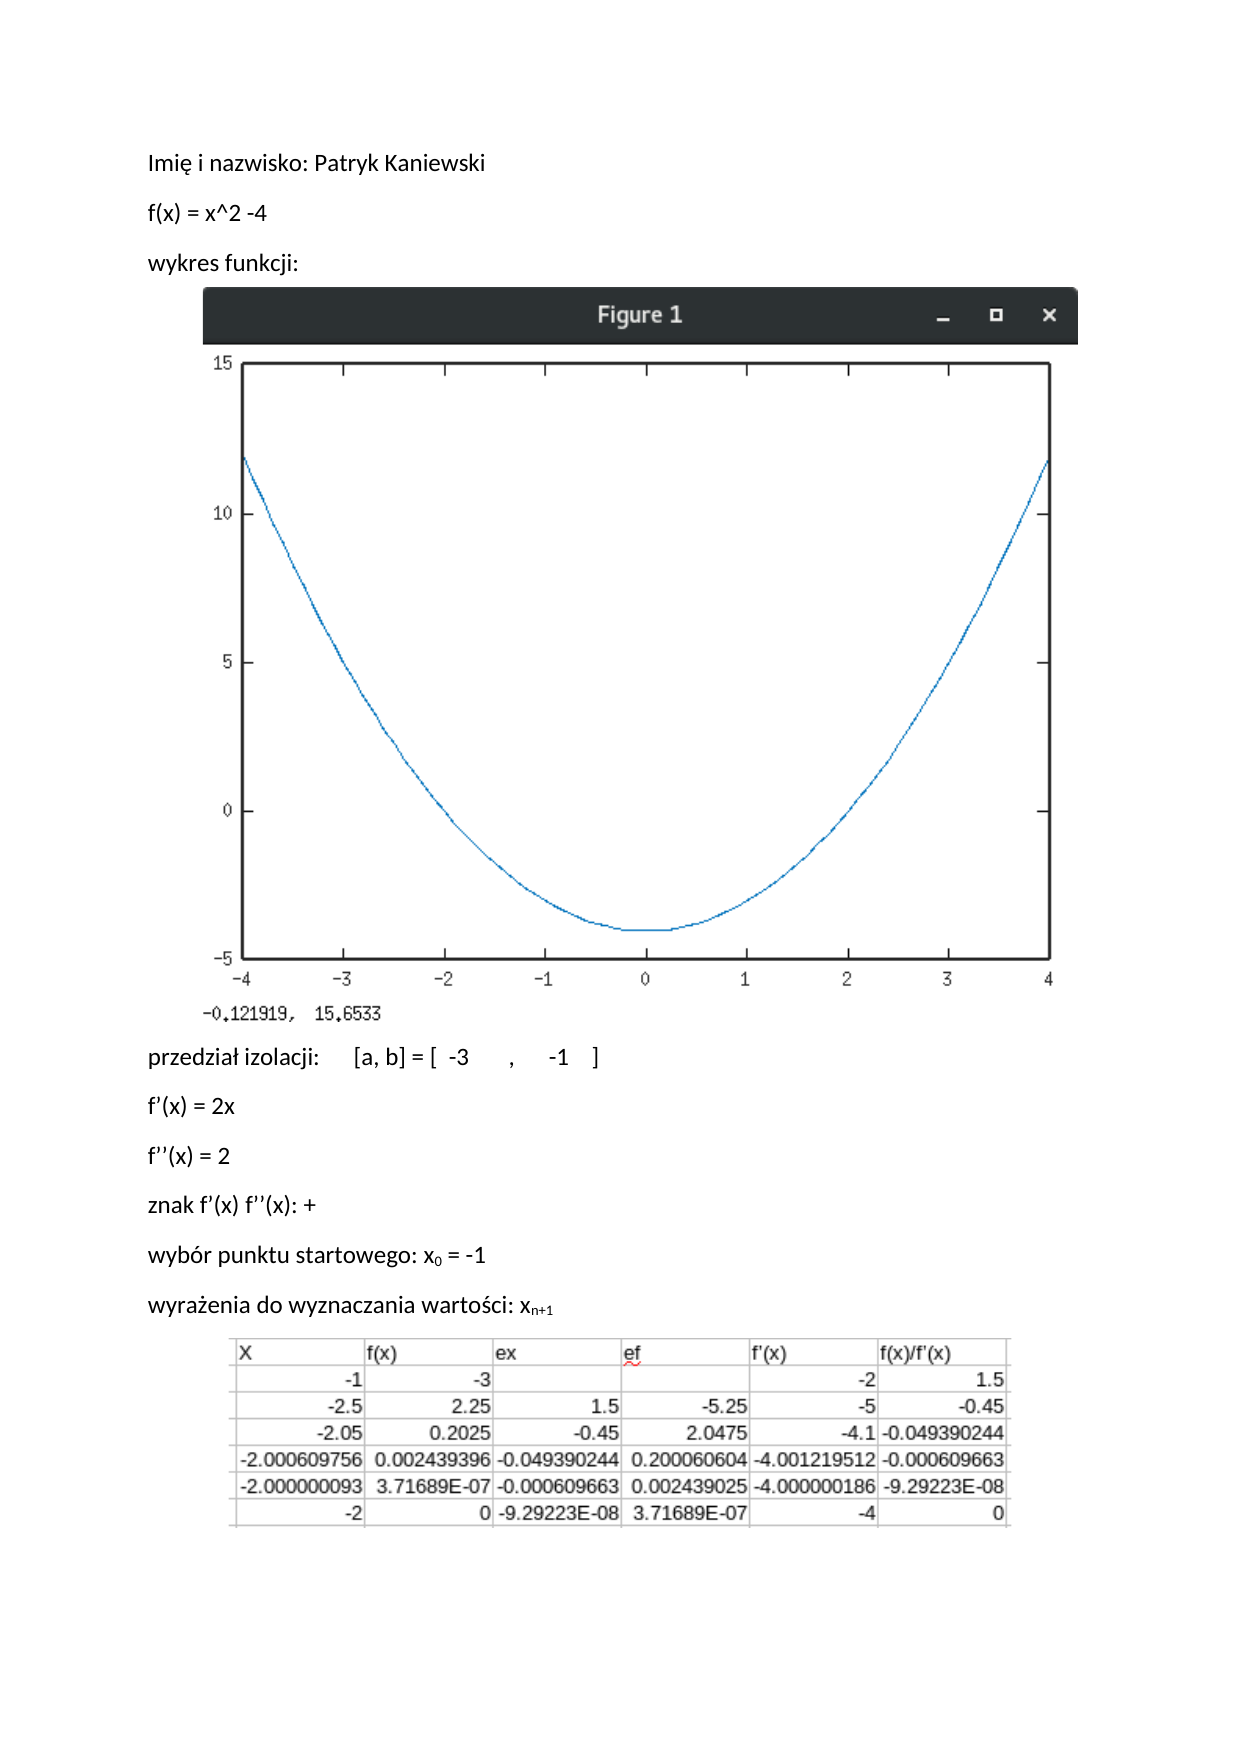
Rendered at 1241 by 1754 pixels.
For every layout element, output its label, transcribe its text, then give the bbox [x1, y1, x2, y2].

text przedział izolacji: [a, b] = [ -3 , -1 ] [148, 296, 1093, 1071]
picture [228, 1338, 1012, 1528]
text f’’(x) = 2 [148, 1140, 1093, 1171]
text wyrażenia do wyznaczania wartości: xn+1 [148, 1289, 1093, 1319]
text f(x) = x^2 -4 [148, 197, 1093, 228]
text wybór punktu startowego: x0 = -1 [148, 1239, 1093, 1270]
text f’(x) = 2x [148, 1090, 1093, 1121]
text wykres funkcji: [148, 247, 1093, 277]
text Imię i nazwisko: Patryk Kaniewski [148, 148, 1093, 178]
text znak f’(x) f’’(x): + [148, 1189, 1093, 1220]
picture [202, 287, 1078, 1022]
